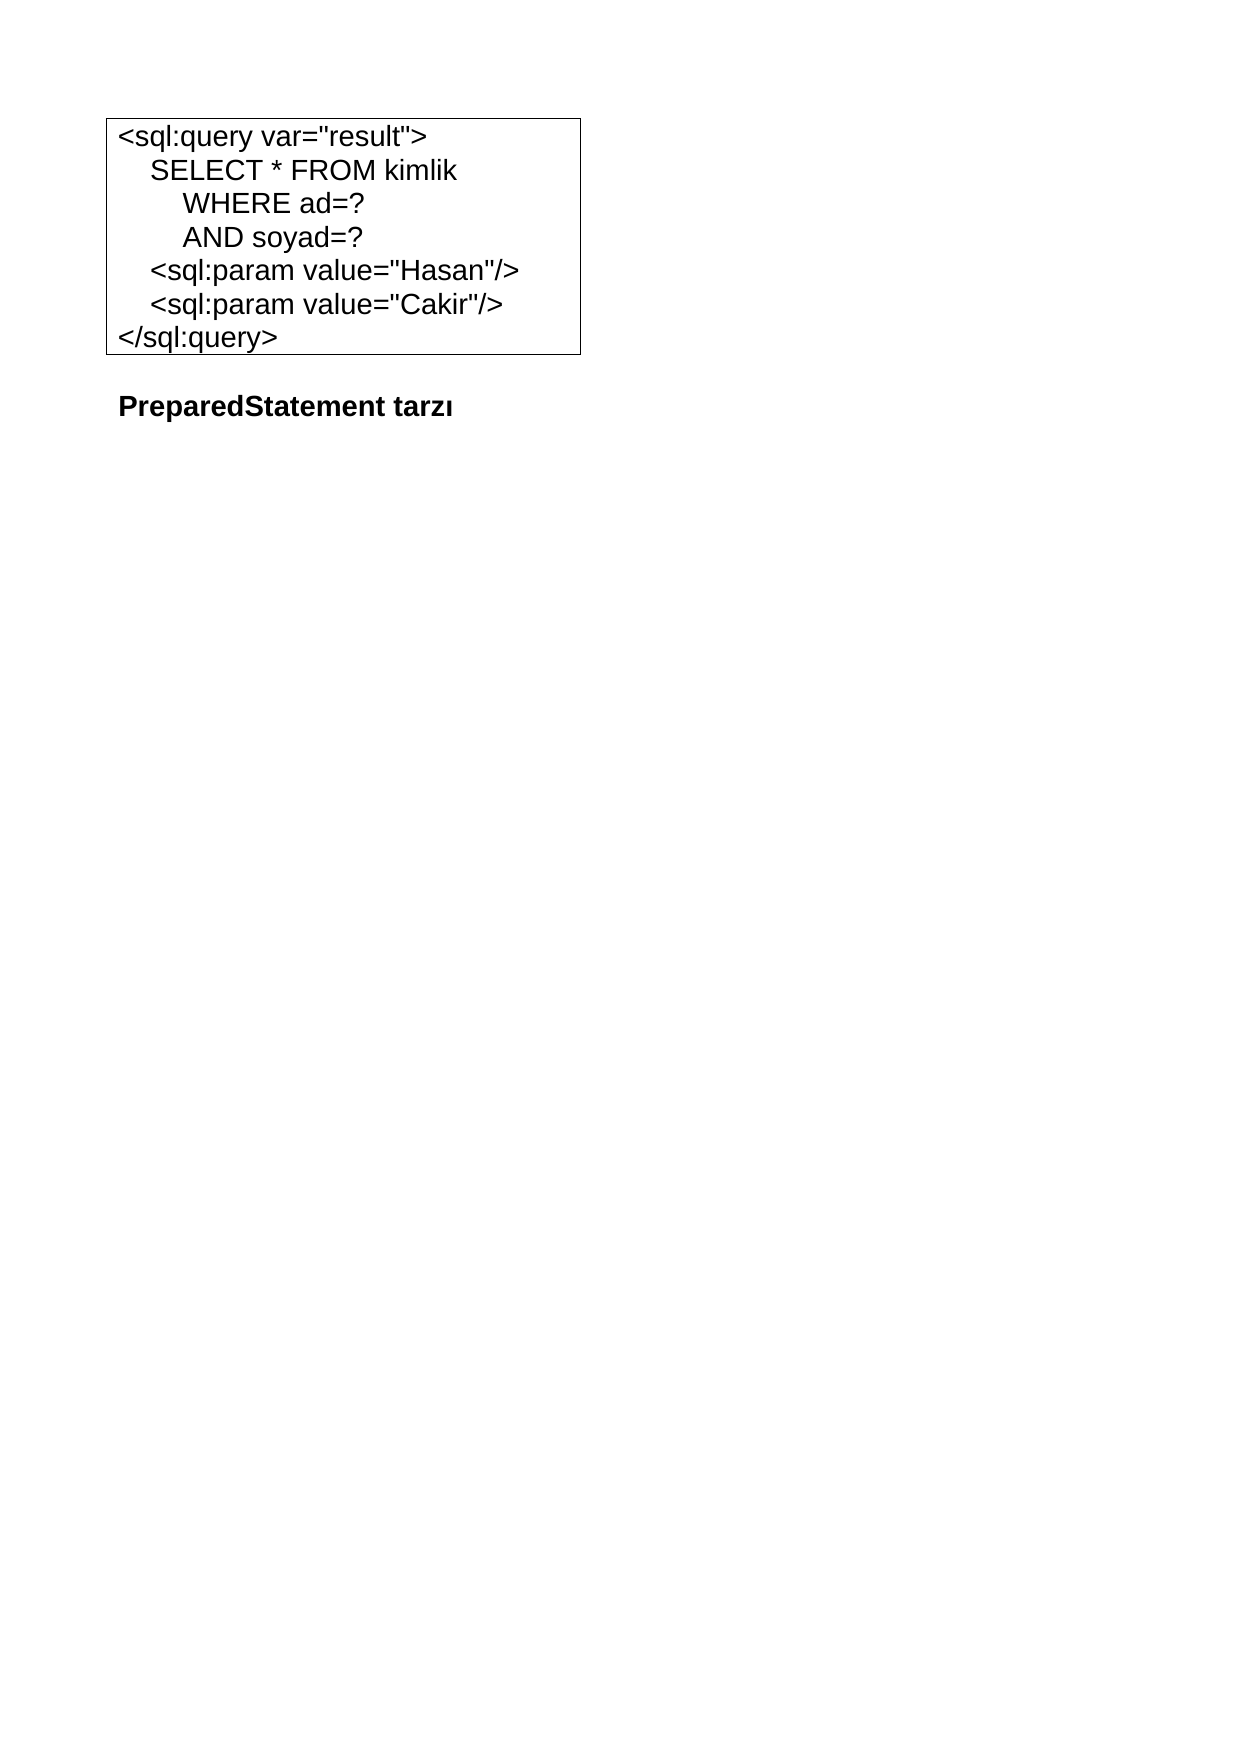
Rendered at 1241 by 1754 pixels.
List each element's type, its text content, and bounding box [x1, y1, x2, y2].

table_header <sql:query var="result"> SELECT * FROM kimlik WHERE ad=? AND soyad=? <sql:param value="Hasan"/> <sql:param value="Cakir"/> </sql:query> [107, 119, 580, 354]
text PreparedStatement tarzı [118, 388, 1122, 422]
